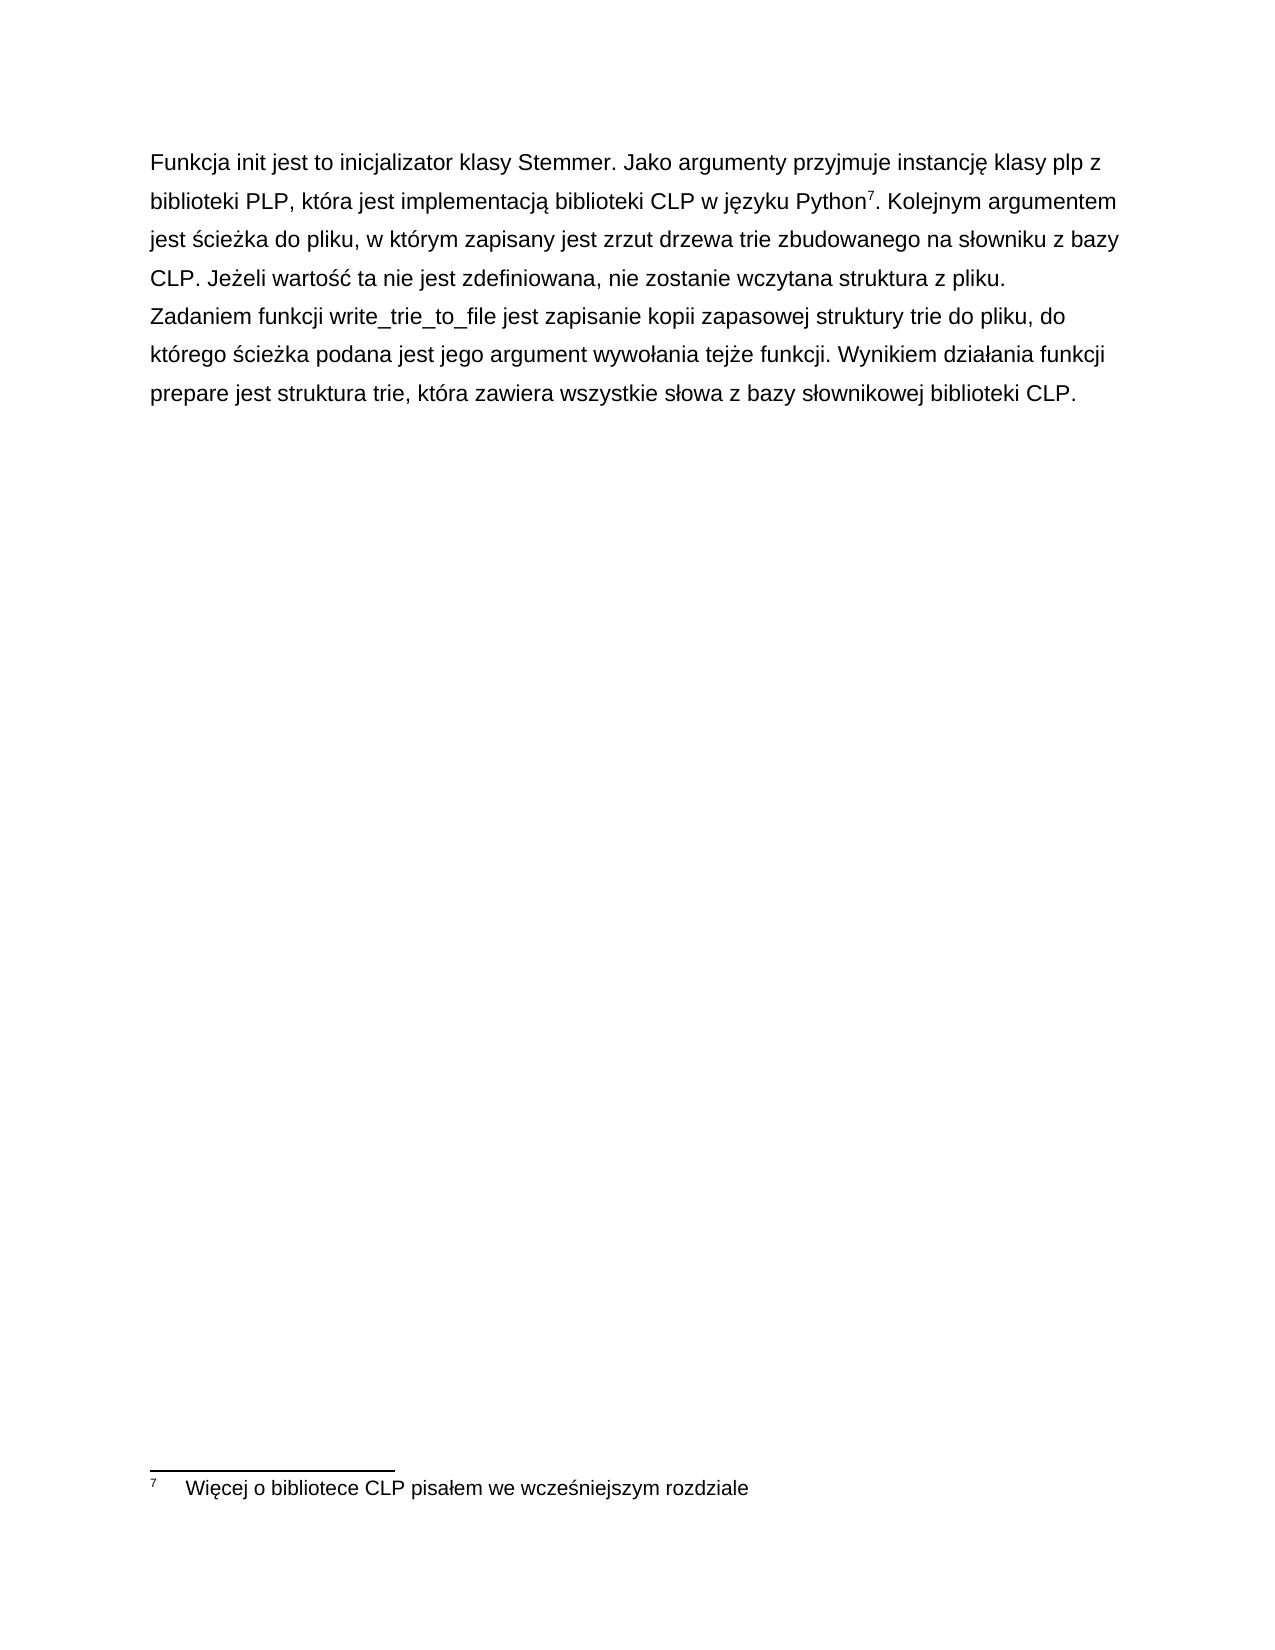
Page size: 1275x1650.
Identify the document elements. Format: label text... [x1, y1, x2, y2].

subtitle Zadaniem funkcji write_trie_to_file jest zapisanie kopii zapasowej struktury trie do pliku, do którego ścieżka podana jest jego argument wywołania tejże funkcji. Wynikiem działania funkcji prepare jest struktura trie, która zawiera wszystkie słowa z bazy słownikowej biblioteki CLP. [150, 304, 1125, 406]
text Więcej o bibliotece CLP pisałem we wcześniejszym rozdziale [150, 1477, 1125, 1500]
text Funkcja init jest to inicjalizator klasy Stemmer. Jako argumenty przyjmuje instancję klasy plp z biblioteki PLP, która jest implementacją biblioteki CLP w języku Python. Kolejnym argumentem jest ścieżka do pliku, w którym zapisany jest zrzut drzewa trie zbudowanego na słowniku z bazy CLP. Jeżeli wartość ta nie jest zdefiniowana, nie zostanie wczytana struktura z pliku. [150, 150, 1125, 291]
